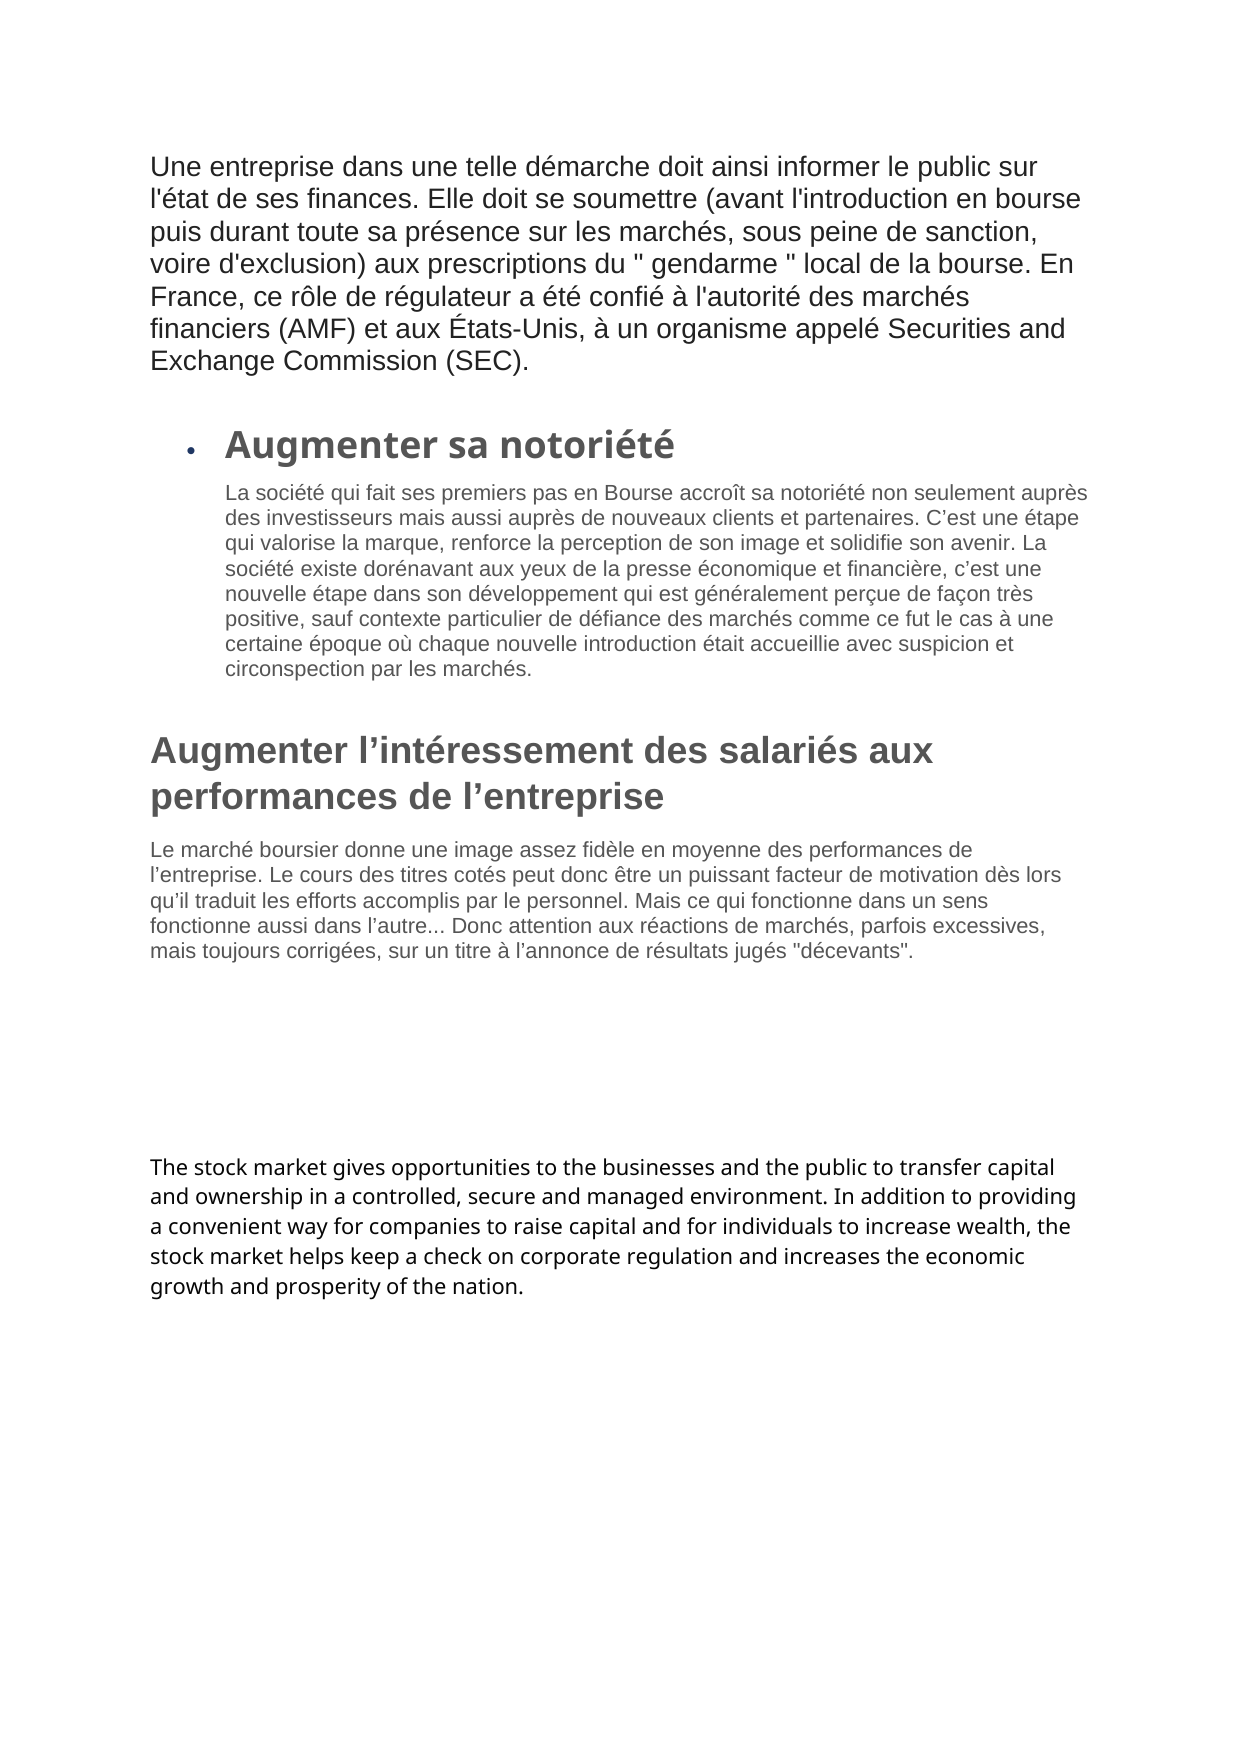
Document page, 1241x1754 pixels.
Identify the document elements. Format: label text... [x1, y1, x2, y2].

text Le marché boursier donne une image assez fidèle en moyenne des performances de l’entreprise. Le cours des titres cotés peut donc être un puissant facteur de motivation dès lors qu’il traduit les efforts accomplis par le personnel. Mais ce qui fonctionne dans un sens fonctionne aussi dans l’autre... Donc attention aux réactions de marchés, parfois excessives, mais toujours corrigées, sur un titre à l’annonce de résultats jugés "décevants". [150, 837, 1090, 963]
text Une entreprise dans une telle démarche doit ainsi informer le public sur l'état de ses finances. Elle doit se soumettre (avant l'introduction en bourse puis durant toute sa présence sur les marchés, sous peine de sanction, voire d'exclusion) aux prescriptions du " gendarme " local de la bourse. En France, ce rôle de régulateur a été confié à l'autorité des marchés financiers (AMF) et aux États-Unis, à un organisme appelé Securities and Exchange Commission (SEC). [150, 150, 1090, 377]
list Augmenter sa notoriété [187, 418, 1090, 469]
subtitle Augmenter l’intéressement des salariés aux performances de l’entreprise [150, 728, 1090, 818]
text The stock market gives opportunities to the businesses and the public to transfer capital and ownership in a controlled, secure and managed environment. In addition to providing a convenient way for companies to raise capital and for individuals to increase wealth, the stock market helps keep a check on corporate regulation and increases the economic growth and prosperity of the nation. [150, 1152, 1090, 1301]
text La société qui fait ses premiers pas en Bourse accroît sa notoriété non seulement auprès des investisseurs mais aussi auprès de nouveaux clients et partenaires. C’est une étape qui valorise la marque, renforce la perception de son image et solidifie son avenir. La société existe dorénavant aux yeux de la presse économique et financière, c’est une nouvelle étape dans son développement qui est généralement perçue de façon très positive, sauf contexte particulier de défiance des marchés comme ce fut le cas à une certaine époque où chaque nouvelle introduction était accueillie avec suspicion et circonspection par les marchés. [225, 480, 1090, 682]
